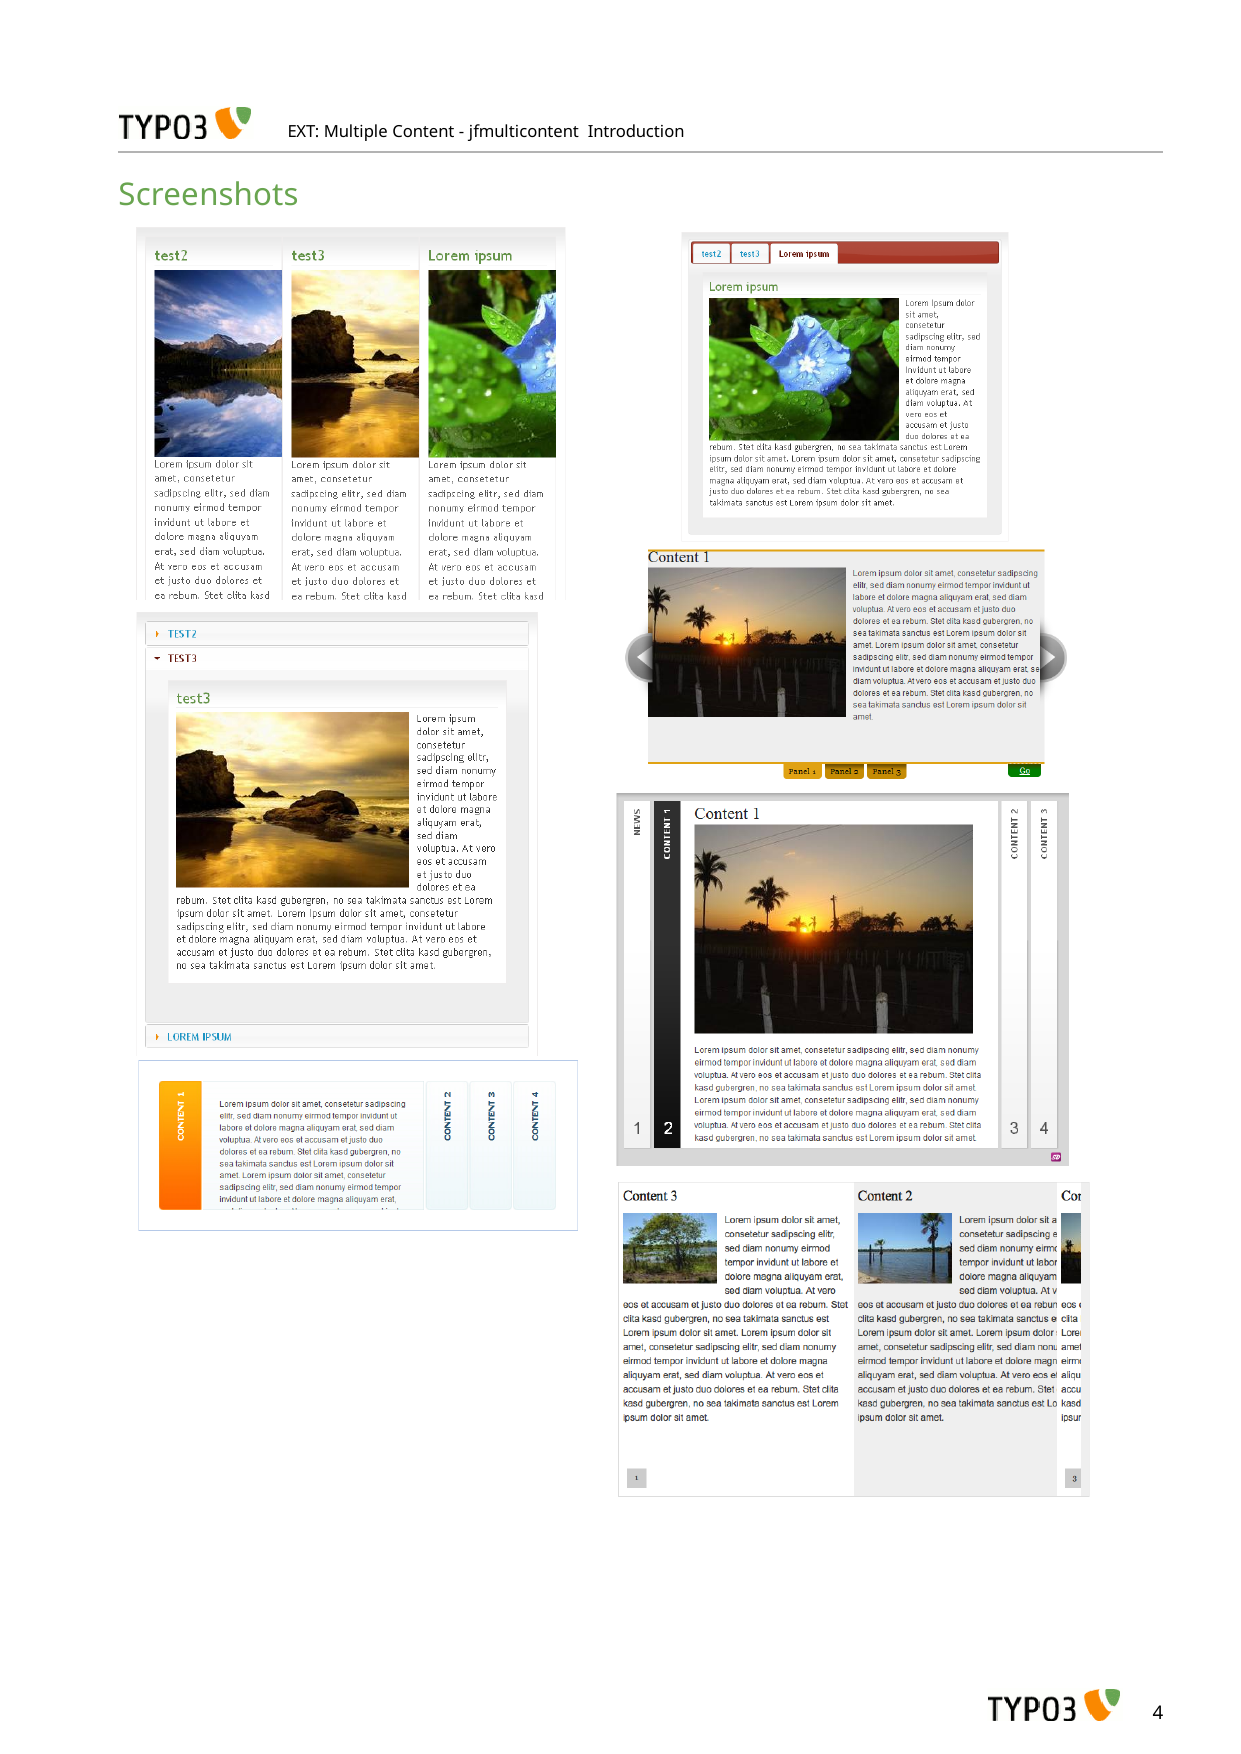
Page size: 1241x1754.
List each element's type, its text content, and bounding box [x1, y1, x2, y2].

picture [118, 106, 254, 139]
subtitle Screenshots [118, 172, 1163, 214]
picture [130, 221, 570, 600]
picture [987, 1688, 1123, 1721]
picture [614, 1179, 1093, 1501]
picture [130, 607, 581, 1233]
picture [621, 228, 1070, 781]
picture [612, 788, 1072, 1171]
